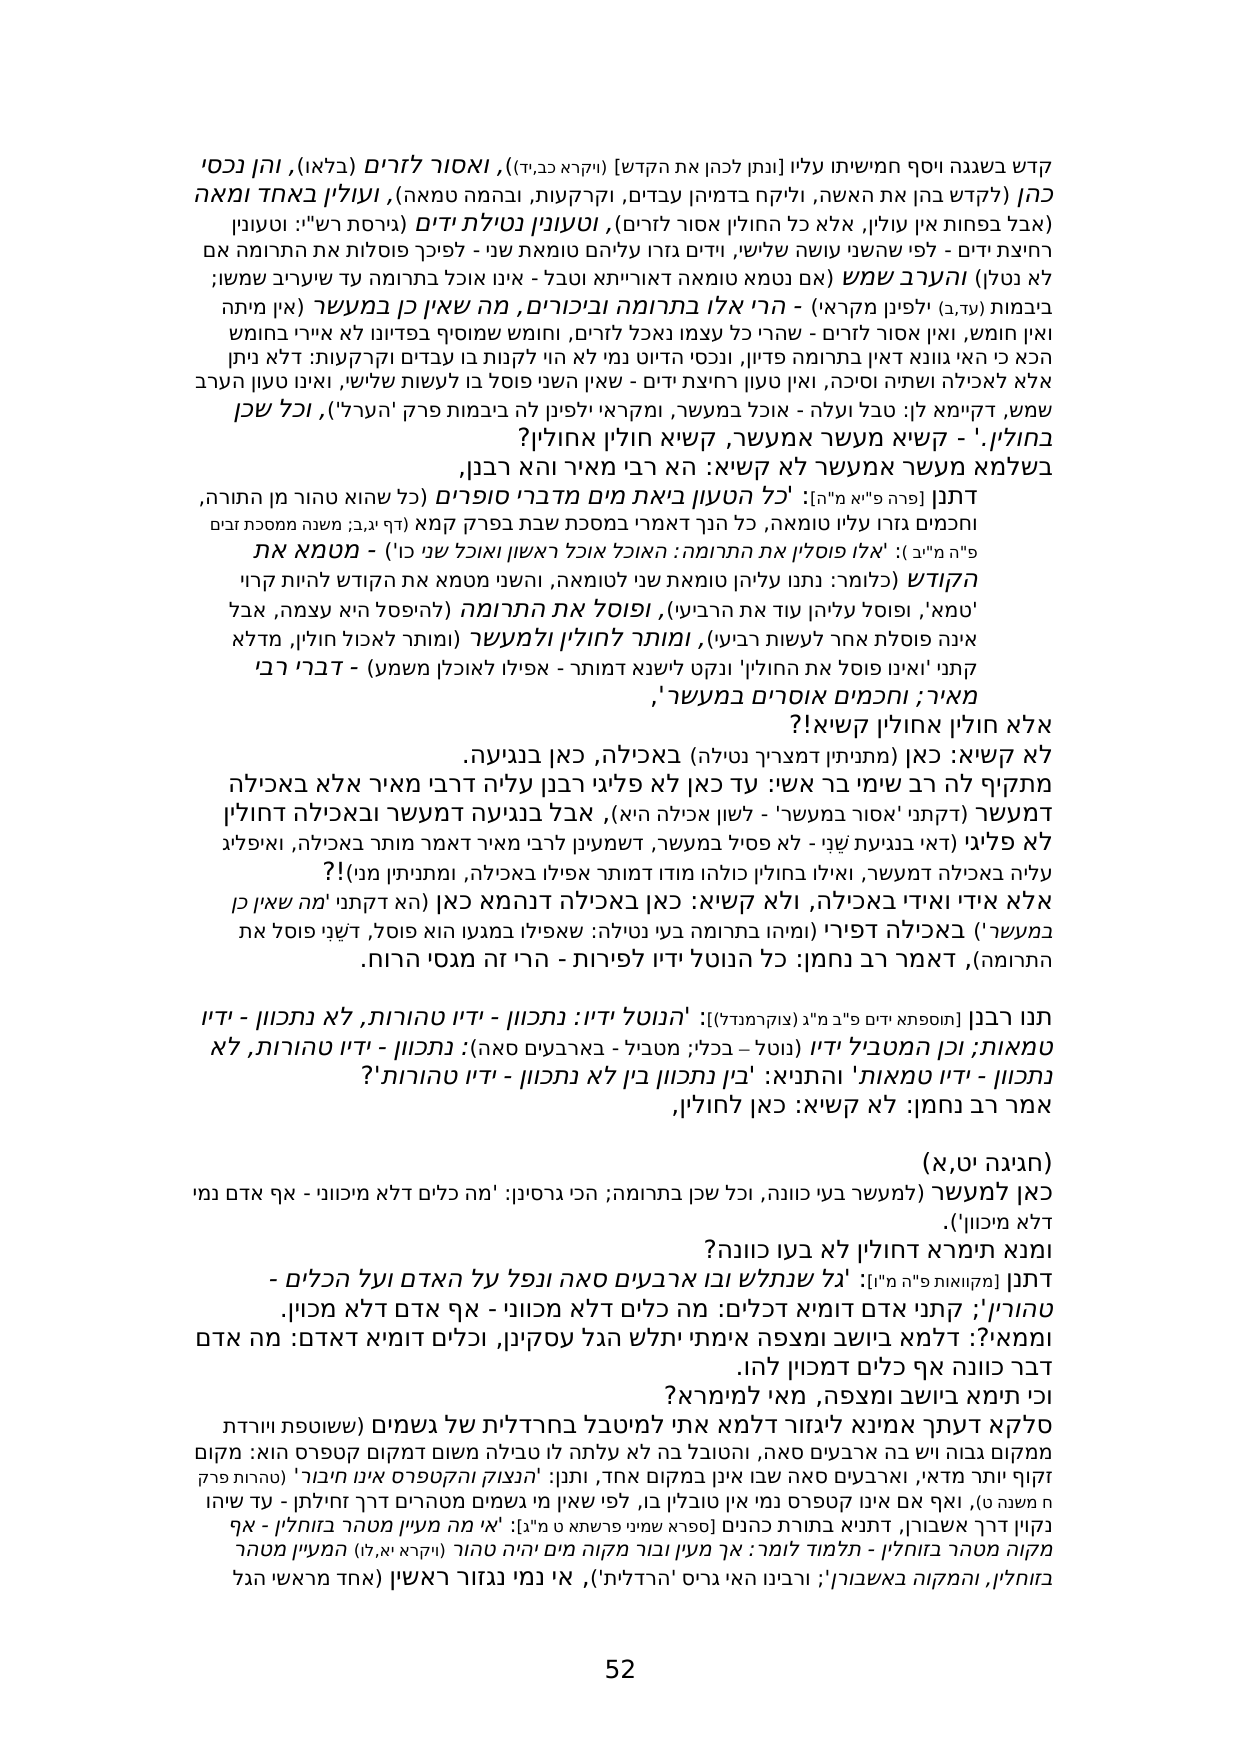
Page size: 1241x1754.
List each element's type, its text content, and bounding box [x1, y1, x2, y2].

text בשלמא מעשר אמעשר לא קשיא: הא רבי מאיר והא רבנן, [187, 452, 1053, 482]
text סלקא דעתך אמינא ליגזור דלמא אתי למיטבל בחרדלית של גשמים (ששוטפת ויורדת ממקום גבוה ויש בה ארבעים סאה, והטובל בה לא עלתה לו טבילה משום דמקום קטפרס הוא: מקום זקוף יותר מדאי, וארבעים סאה שבו אינן במקום אחד, ותנן: 'הנצוק והקטפרס אינו חיבור' (טהרות פרק ח משנה ט), ואף אם אינו קטפרס נמי אין טובלין בו, לפי שאין מי גשמים מטהרים דרך זחילתן - עד שיהו נקוין דרך אשבורן, דתניא בתורת כהנים [ספרא שמיני פרשתא ט מ"ג]: 'אי מה מעיין מטהר בזוחלין - אף מקוה מטהר בזוחלין - תלמוד לומר: אך מעין ובור מקוה מים יהיה טהור (ויקרא יא,לו) המעיין מטהר בזוחלין, והמקוה באשבורן'; ורבינו האי גריס 'הרדלית'), אי נמי נגזור ראשין (אחד מראשי הגל [187, 1411, 1053, 1591]
text מתקיף לה רב שימי בר אשי: עד כאן לא פליגי רבנן עליה דרבי מאיר אלא באכילה דמעשר (דקתני 'אסור במעשר' - לשון אכילה היא), אבל בנגיעה דמעשר ובאכילה דחולין לא פליגי (דאי בנגיעת שֵׁנִי - לא פסיל במעשר, דשמעינן לרבי מאיר דאמר מותר באכילה, ואיפליג עליה באכילה דמעשר, ואילו בחולין כולהו מודו דמותר אפילו באכילה, ומתניתין מני)!? [187, 769, 1053, 886]
text כאן למעשר (למעשר בעי כוונה, וכל שכן בתרומה; הכי גרסינן: 'מה כלים דלא מיכווני - אף אדם נמי דלא מיכוון'). [187, 1177, 1053, 1236]
text קדש בשגגה ויסף חמישיתו עליו [ונתן לכהן את הקדש] (ויקרא כב,יד)), ואסור לזרים (בלאו), והן נכסי כהן (לקדש בהן את האשה, וליקח בדמיהן עבדים, וקרקעות, ובהמה טמאה), ועולין באחד ומאה (אבל בפחות אין עולין, אלא כל החולין אסור לזרים), וטעונין נטילת ידים (גירסת רש"י: וטעונין רחיצת ידים - לפי שהשני עושה שלישי, וידים גזרו עליהם טומאת שני - לפיכך פוסלות את התרומה אם לא נטלן) והערב שמש (אם נטמא טומאה דאורייתא וטבל - אינו אוכל בתרומה עד שיעריב שמשו; ביבמות (עד,ב) ילפינן מקראי) - הרי אלו בתרומה וביכורים, מה שאין כן במעשר (אין מיתה ואין חומש, ואין אסור לזרים - שהרי כל עצמו נאכל לזרים, וחומש שמוסיף בפדיונו לא איירי בחומש הכא כי האי גוונא דאין בתרומה פדיון, ונכסי הדיוט נמי לא הוי לקנות בו עבדים וקרקעות: דלא ניתן אלא לאכילה ושתיה וסיכה, ואין טעון רחיצת ידים - שאין השני פוסל בו לעשות שלישי, ואינו טעון הערב שמש, דקיימא לן: טבל ועלה - אוכל במעשר, ומקראי ילפינן לה ביבמות פרק 'הערל'), וכל שכן בחולין.' - קשיא מעשר אמעשר, קשיא חולין אחולין? [187, 150, 1053, 452]
text דתנן [פרה פ"יא מ"ה]: 'כל הטעון ביאת מים מדברי סופרים (כל שהוא טהור מן התורה, וחכמים גזרו עליו טומאה, כל הנך דאמרי במסכת שבת בפרק קמא (דף יג,ב; משנה ממסכת זבים פ"ה מ"יב ): 'אלו פוסלין את התרומה: האוכל אוכל ראשון ואוכל שני כו') - מטמא את הקודש (כלומר: נתנו עליהן טומאת שני לטומאה, והשני מטמא את הקודש להיות קרוי 'טמא', ופוסל עליהן עוד את הרביעי), ופוסל את התרומה (להיפסל היא עצמה, אבל אינה פוסלת אחר לעשות רביעי), ומותר לחולין ולמעשר (ומותר לאכול חולין, מדלא קתני 'ואינו פוסל את החולין' ונקט לישנא דמותר - אפילו לאוכלן משמע) - דברי רבי מאיר; וחכמים אוסרים במעשר', [187, 482, 978, 711]
text וכי תימא ביושב ומצפה, מאי למימרא? [187, 1382, 1053, 1411]
text אלא חולין אחולין קשיא!? [187, 711, 1053, 740]
text ומנא תימרא דחולין לא בעו כוונה? [187, 1236, 1053, 1265]
text דתנן [מקוואות פ"ה מ"ו]: 'גל שנתלש ובו ארבעים סאה ונפל על האדם ועל הכלים - טהורין'; קתני אדם דומיא דכלים: מה כלים דלא מכווני - אף אדם דלא מכוין. [187, 1265, 1053, 1323]
text אלא אידי ואידי באכילה, ולא קשיא: כאן באכילה דנהמא כאן (הא דקתני 'מה שאין כן במעשר') באכילה דפירי (ומיהו בתרומה בעי נטילה: שאפילו במגעו הוא פוסל, דשֵׁנִי פוסל את התרומה), דאמר רב נחמן: כל הנוטל ידיו לפירות - הרי זה מגסי הרוח. [187, 886, 1053, 974]
text (חגיגה יט,א) [187, 1148, 1053, 1177]
text וממאי?: דלמא ביושב ומצפה אימתי יתלש הגל עסקינן, וכלים דומיא דאדם: מה אדם דבר כוונה אף כלים דמכוין להו. [187, 1323, 1053, 1382]
text אמר רב נחמן: לא קשיא: כאן לחולין, [187, 1090, 1053, 1119]
text לא קשיא: כאן (מתניתין דמצריך נטילה) באכילה, כאן בנגיעה. [187, 740, 1053, 769]
text תנו רבנן [תוספתא ידים פ"ב מ"ג (צוקרמנדל)]: 'הנוטל ידיו: נתכוון - ידיו טהורות, לא נתכוון - ידיו טמאות; וכן המטביל ידיו (נוטל – בכלי; מטביל - בארבעים סאה): נתכוון - ידיו טהורות, לא נתכוון - ידיו טמאות' והתניא: 'בין נתכוון בין לא נתכוון - ידיו טהורות'? [187, 1002, 1053, 1090]
